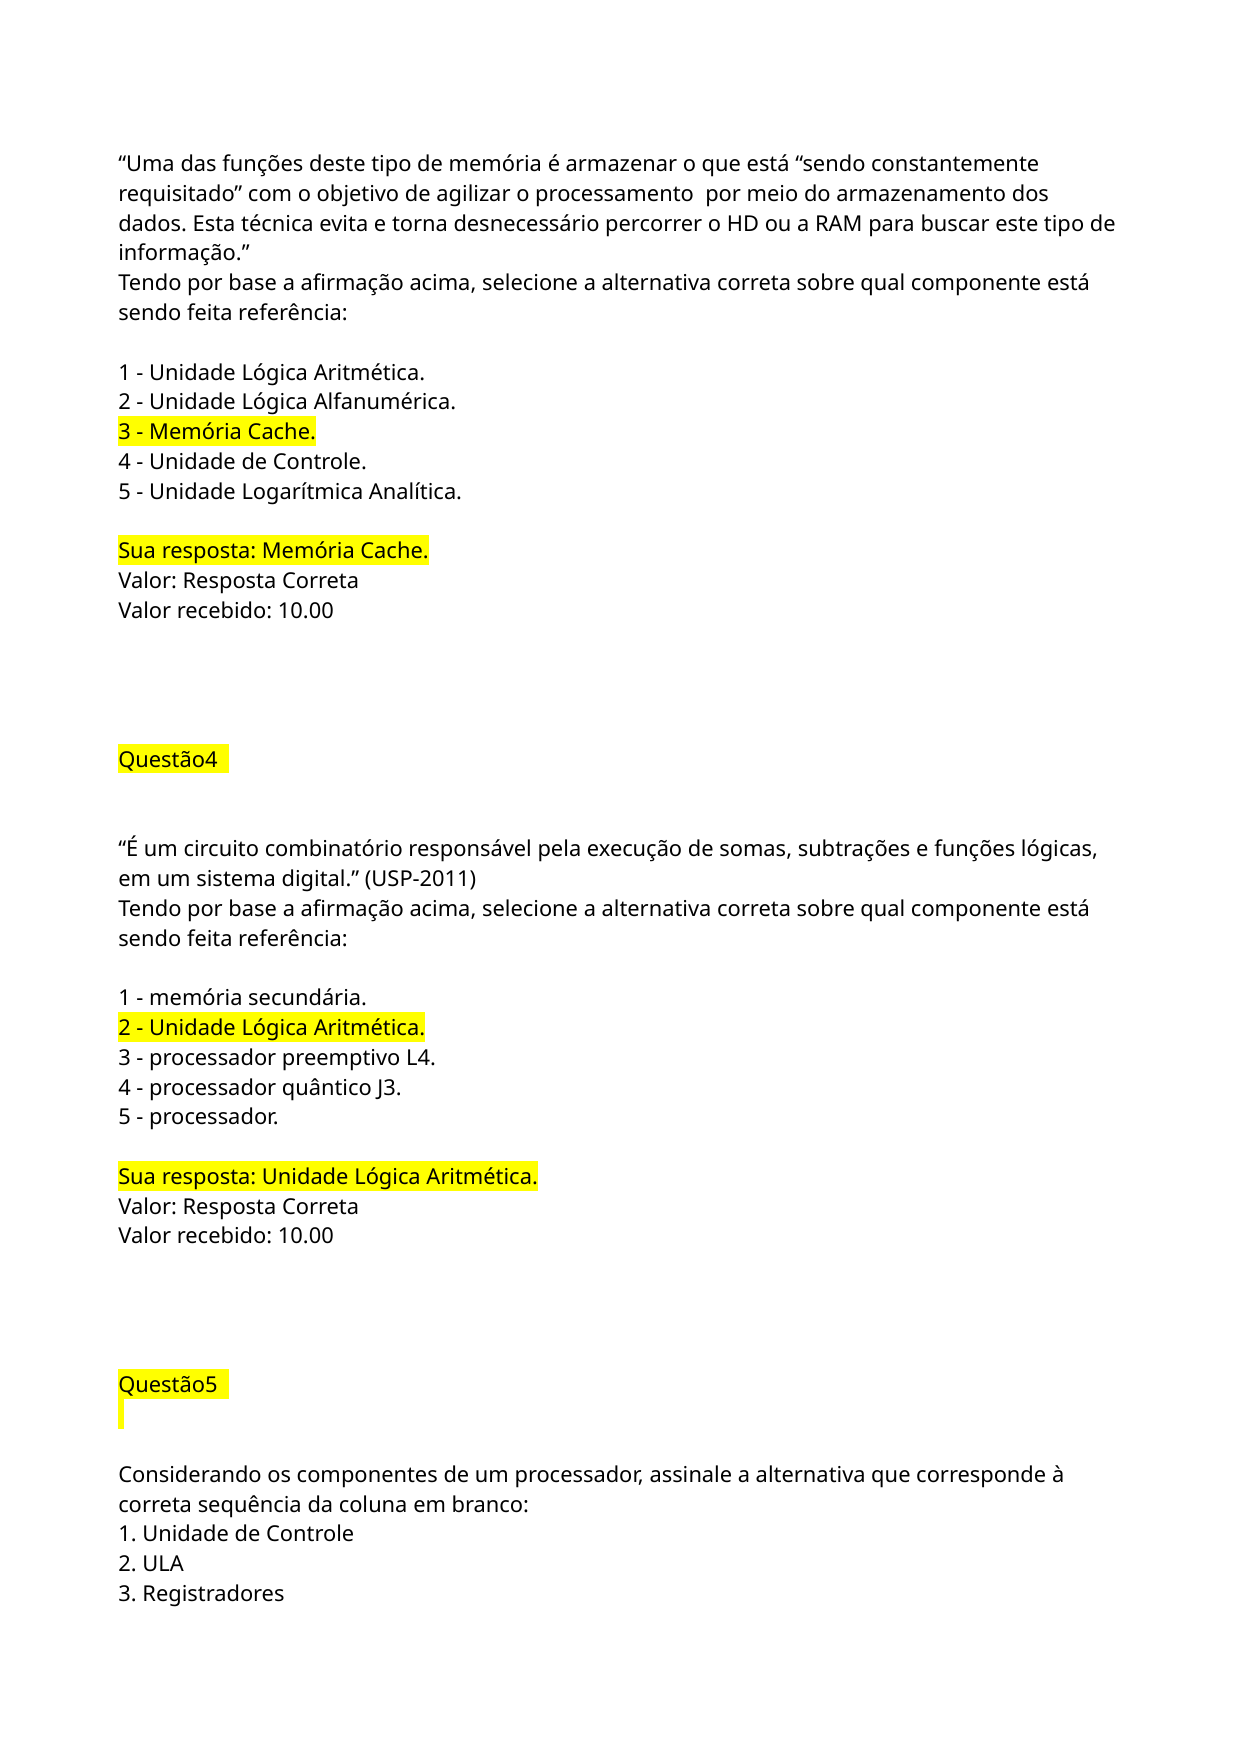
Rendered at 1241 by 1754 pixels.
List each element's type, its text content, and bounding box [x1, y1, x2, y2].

text 4 - processador quântico J3. [118, 1071, 1122, 1101]
text Sua resposta: Memória Cache. [118, 535, 1122, 565]
text 2 - Unidade Lógica Aritmética. [118, 1012, 1122, 1042]
text 5 - processador. [118, 1101, 1122, 1131]
text Questão5 [118, 1369, 1122, 1399]
text 3 - processador preemptivo L4. [118, 1042, 1122, 1071]
text Sua resposta: Unidade Lógica Aritmética. [118, 1161, 1122, 1191]
text Valor: Resposta Correta [118, 565, 1122, 595]
text Questão4 [118, 744, 1122, 773]
text Tendo por base a afirmação acima, selecione a alternativa correta sobre qual componente está sendo feita referência: [118, 267, 1122, 327]
text 1 - Unidade Lógica Aritmética. [118, 356, 1122, 386]
text 1. Unidade de Controle [118, 1518, 1122, 1548]
text 2 - Unidade Lógica Alfanumérica. [118, 386, 1122, 416]
text 2. ULA [118, 1548, 1122, 1578]
text 4 - Unidade de Controle. [118, 446, 1122, 476]
text Valor recebido: 10.00 [118, 595, 1122, 624]
text Valor: Resposta Correta [118, 1191, 1122, 1220]
text 1 - memória secundária. [118, 982, 1122, 1012]
text 3. Registradores [118, 1578, 1122, 1608]
text “É um circuito combinatório responsável pela execução de somas, subtrações e funções lógicas, em um sistema digital.” (USP-2011) [118, 833, 1122, 893]
text Valor recebido: 10.00 [118, 1220, 1122, 1250]
text Considerando os componentes de um processador, assinale a alternativa que corresponde à correta sequência da coluna em branco: [118, 1459, 1122, 1518]
text 3 - Memória Cache. [118, 416, 1122, 446]
text 5 - Unidade Logarítmica Analítica. [118, 476, 1122, 505]
text Tendo por base a afirmação acima, selecione a alternativa correta sobre qual componente está sendo feita referência: [118, 893, 1122, 952]
text “Uma das funções deste tipo de memória é armazenar o que está “sendo constantemente requisitado” com o objetivo de agilizar o processamento por meio do armazenamento dos dados. Esta técnica evita e torna desnecessário percorrer o HD ou a RAM para buscar este tipo de informação.” [118, 148, 1122, 267]
